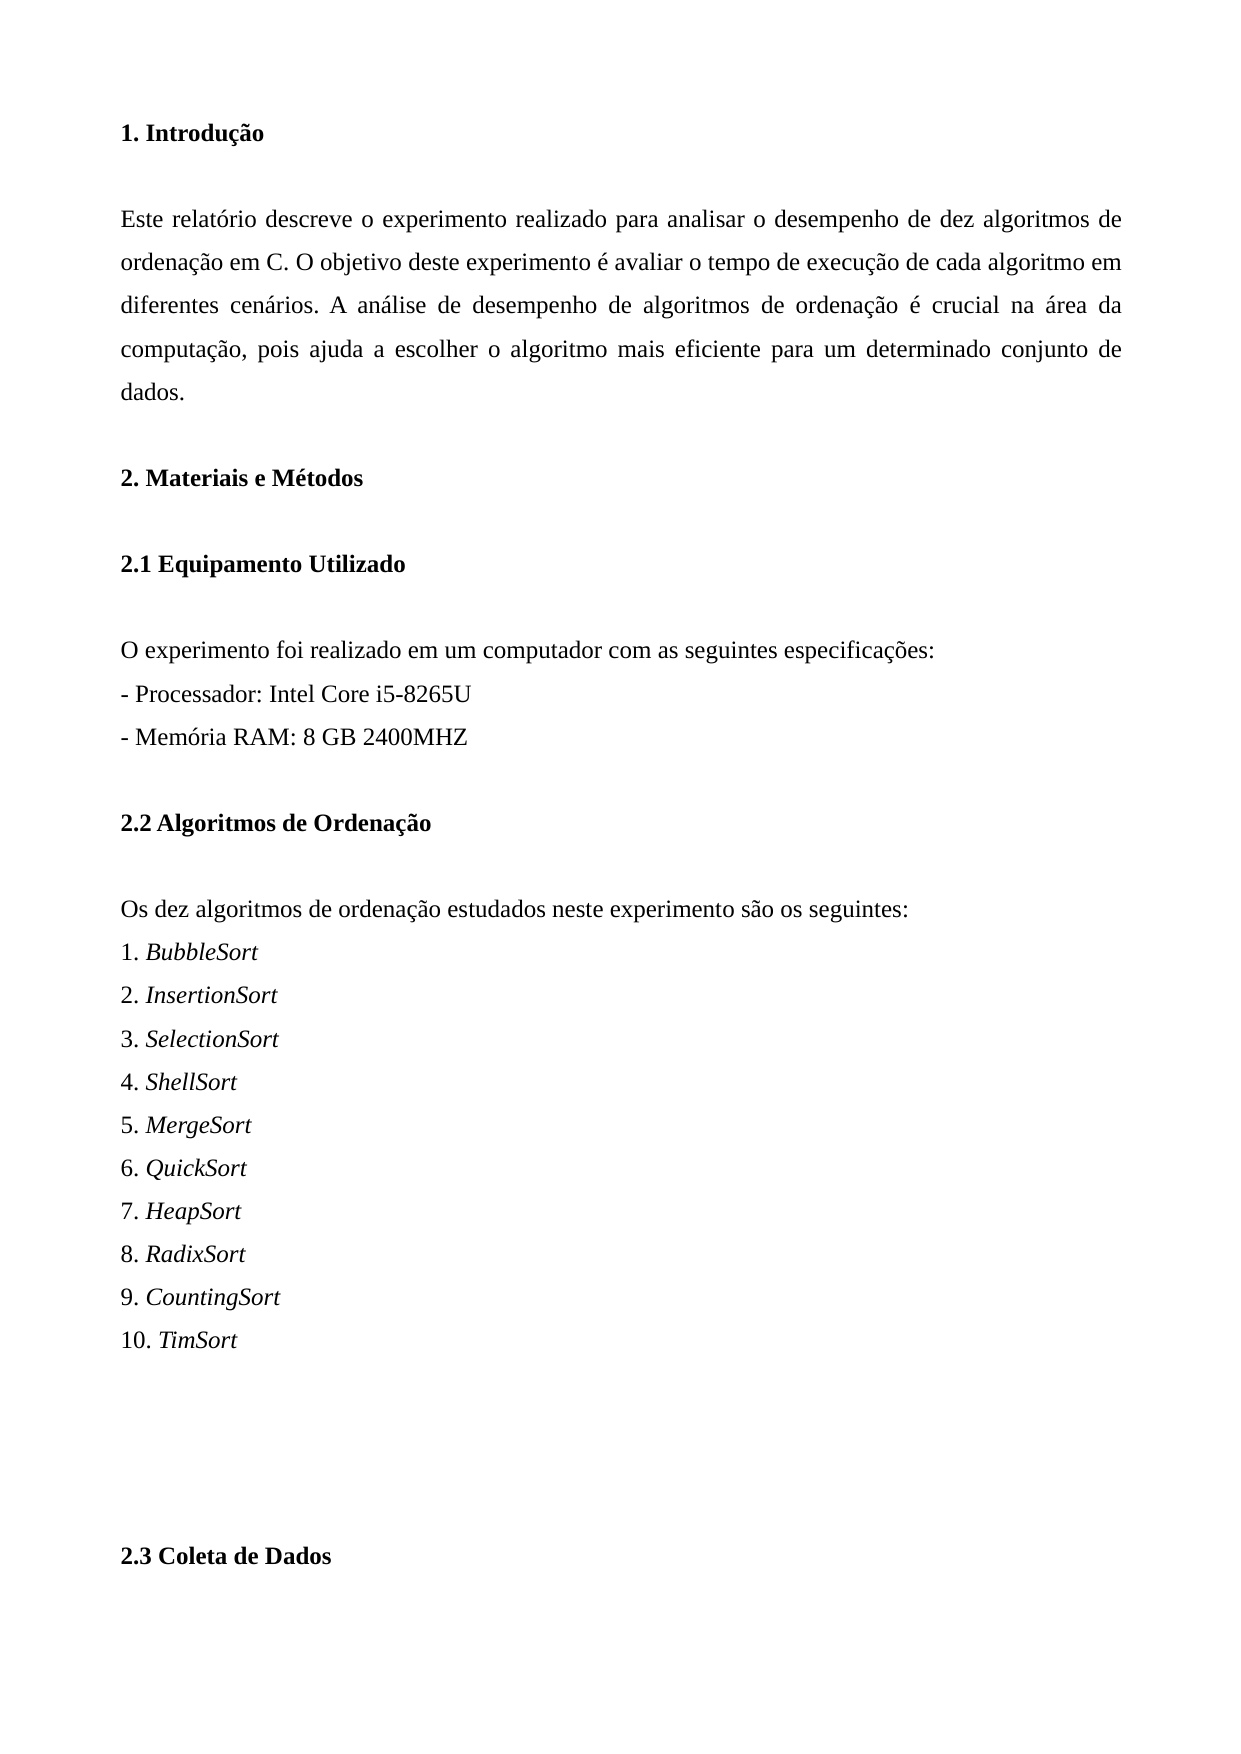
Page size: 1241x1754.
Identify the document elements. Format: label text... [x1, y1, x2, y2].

text 2.2 Algoritmos de Ordenação [120, 808, 1123, 837]
text 6. QuickSort [120, 1153, 1123, 1182]
text 7. HeapSort [120, 1196, 1123, 1225]
text - Memória RAM: 8 GB 2400MHZ [120, 722, 1123, 751]
text 9. CountingSort [120, 1282, 1123, 1311]
text Este relatório descreve o experimento realizado para analisar o desempenho de dez algoritmos de ordenação em C. O objetivo deste experimento é avaliar o tempo de execução de cada algoritmo em diferentes cenários. A análise de desempenho de algoritmos de ordenação é crucial na área da computação, pois ajuda a escolher o algoritmo mais eficiente para um determinado conjunto de dados. [120, 204, 1123, 406]
text 4. ShellSort [120, 1067, 1123, 1096]
text 2.1 Equipamento Utilizado [120, 549, 1123, 578]
text 5. MergeSort [120, 1110, 1123, 1139]
text 10. TimSort [120, 1326, 1123, 1354]
text - Processador: Intel Core i5-8265U [120, 679, 1123, 707]
text 1. BubbleSort [120, 937, 1123, 966]
text Os dez algoritmos de ordenação estudados neste experimento são os seguintes: [120, 894, 1123, 923]
text 3. SelectionSort [120, 1024, 1123, 1052]
text 1. Introdução [120, 118, 1123, 147]
text 2. Materiais e Métodos [120, 463, 1123, 492]
text 2.3 Coleta de Dados [120, 1541, 1123, 1570]
text 8. RadixSort [120, 1239, 1123, 1268]
text 2. InsertionSort [120, 981, 1123, 1009]
text O experimento foi realizado em um computador com as seguintes especificações: [120, 636, 1123, 664]
